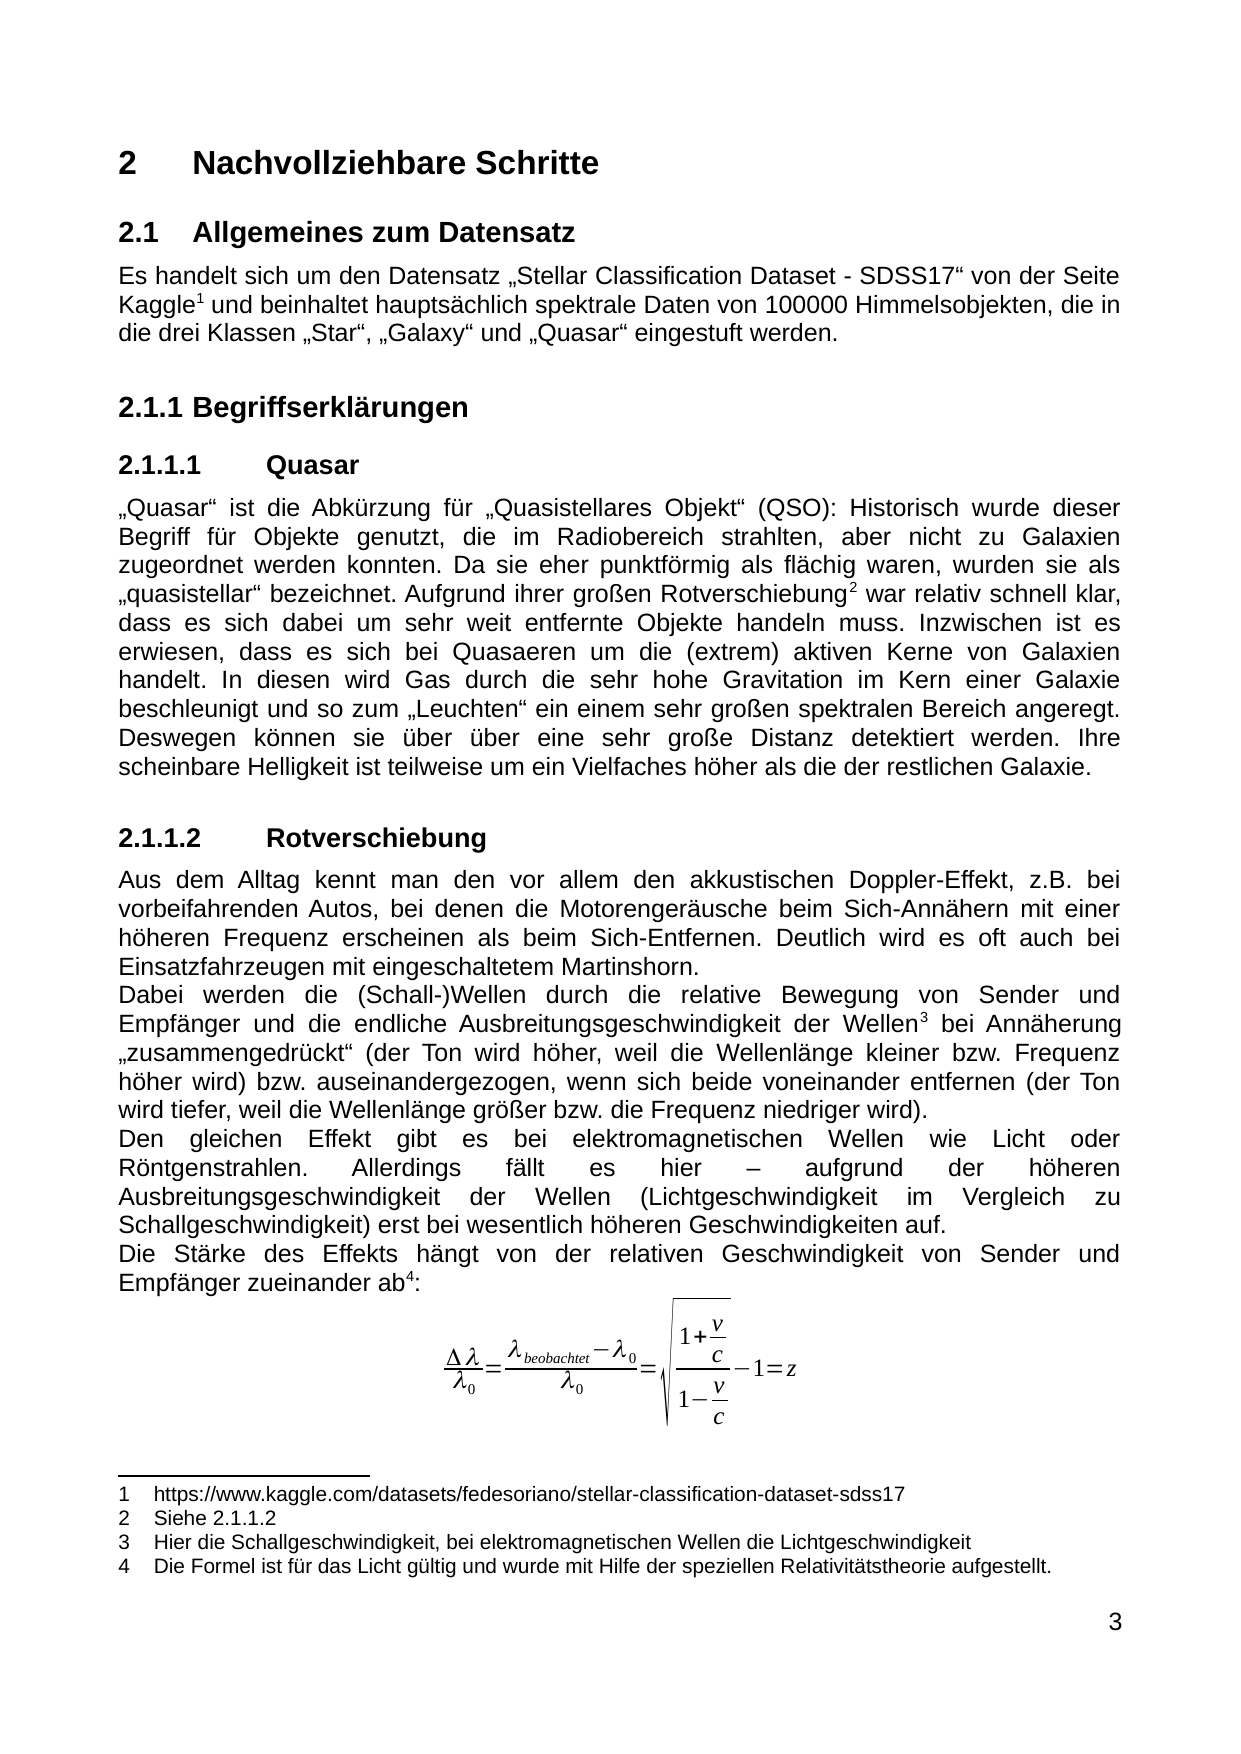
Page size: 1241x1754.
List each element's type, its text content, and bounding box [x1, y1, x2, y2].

subtitle Quasar [118, 449, 1122, 480]
subtitle Rotverschiebung [118, 822, 1122, 853]
text Die Formel ist für das Licht gültig und wurde mit Hilfe der speziellen Relativitätstheorie aufgestellt. [118, 1554, 1122, 1578]
text Aus dem Alltag kennt man den vor allem den akkustischen Doppler-Effekt, z.B. bei vorbeifahrenden Autos, bei denen die Motorengeräusche beim Sich-Annähern mit einer höheren Frequenz erscheinen als beim Sich-Entfernen. Deutlich wird es oft auch bei Einsatzfahrzeugen mit eingeschaltetem Martinshorn. [118, 865, 1122, 980]
text „Quasar“ ist die Abkürzung für „Quasistellares Objekt“ (QSO): Historisch wurde dieser Begriff für Objekte genutzt, die im Radiobereich strahlten, aber nicht zu Galaxien zugeordnet werden konnten. Da sie eher punktförmig als flächig waren, wurden sie als „quasistellar“ bezeichnet. Aufgrund ihrer großen Rotverschiebung war relativ schnell klar, dass es sich dabei um sehr weit entfernte Objekte handeln muss. Inzwischen ist es erwiesen, dass es sich bei Quasaeren um die (extrem) aktiven Kerne von Galaxien handelt. In diesen wird Gas durch die sehr hohe Gravitation im Kern einer Galaxie beschleunigt und so zum „Leuchten“ ein einem sehr großen spektralen Bereich angeregt. Deswegen können sie über über eine sehr große Distanz detektiert werden. Ihre scheinbare Helligkeit ist teilweise um ein Vielfaches höher als die der restlichen Galaxie. [118, 493, 1122, 780]
subtitle Begriffserklärungen [118, 391, 1122, 424]
text Dabei werden die (Schall-)Wellen durch die relative Bewegung von Sender und Empfänger und die endliche Ausbreitungsgeschwindigkeit der Wellen bei Annäherung „zusammengedrückt“ (der Ton wird höher, weil die Wellenlänge kleiner bzw. Frequenz höher wird) bzw. auseinandergezogen, wenn sich beide voneinander entfernen (der Ton wird tiefer, weil die Wellenlänge größer bzw. die Frequenz niedriger wird). [118, 980, 1122, 1124]
text Siehe 2.1.1.2 [118, 1506, 1122, 1530]
text Hier die Schallgeschwindigkeit, bei elektromagnetischen Wellen die Lichtgeschwindigkeit [118, 1530, 1122, 1554]
subtitle Allgemeines zum Datensatz [118, 215, 1122, 248]
text https://www.kaggle.com/datasets/fedesoriano/stellar-classification-dataset-sdss17 [118, 1482, 1122, 1506]
text Den gleichen Effekt gibt es bei elektromagnetischen Wellen wie Licht oder Röntgenstrahlen. Allerdings fällt es hier – aufgrund der höheren Ausbreitungsgeschwindigkeit der Wellen (Lichtgeschwindigkeit im Vergleich zu Schallgeschwindigkeit) erst bei wesentlich höheren Geschwindigkeiten auf. [118, 1124, 1122, 1239]
text Die Stärke des Effekts hängt von der relativen Geschwindigkeit von Sender und Empfänger zueinander ab: [118, 1239, 1122, 1297]
text Es handelt sich um den Datensatz „Stellar Classification Dataset - SDSS17“ von der Seite Kaggle und beinhaltet hauptsächlich spektrale Daten von 100000 Himmelsobjekten, die in die drei Klassen „Star“, „Galaxy“ und „Quasar“ eingestuft werden. [118, 261, 1122, 347]
subtitle Nachvollziehbare Schritte [118, 143, 1122, 182]
